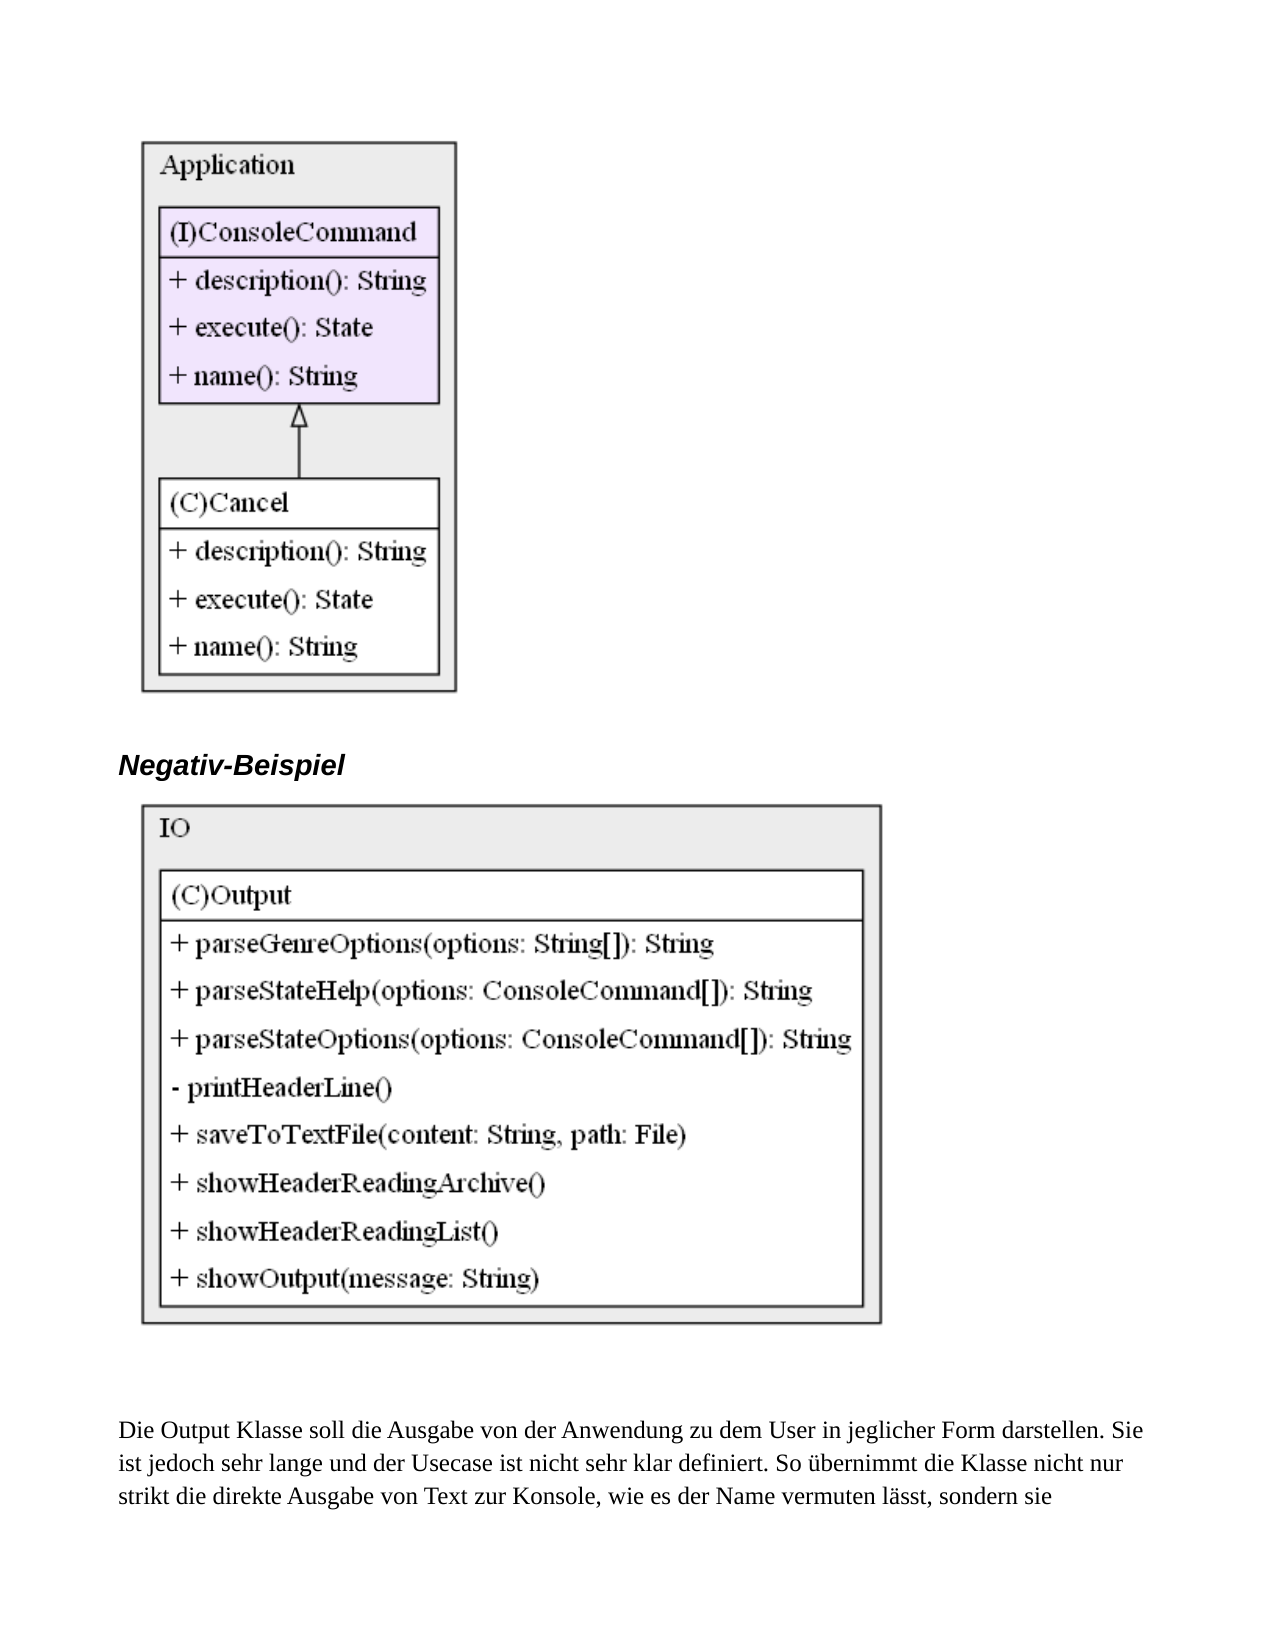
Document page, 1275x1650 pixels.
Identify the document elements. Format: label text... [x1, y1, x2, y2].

picture [118, 781, 906, 1349]
subtitle Negativ-Beispiel [118, 748, 1157, 781]
text Die Output Klasse soll die Ausgabe von der Anwendung zu dem User in jeglicher Form darstellen. Sie ist jedoch sehr lange und der Usecase ist nicht sehr klar definiert. So übernimmt die Klasse nicht nur strikt die direkte Ausgabe von Text zur Konsole, wie es der Name vermuten lässt, sondern sie [118, 1415, 1157, 1510]
picture [118, 118, 481, 717]
